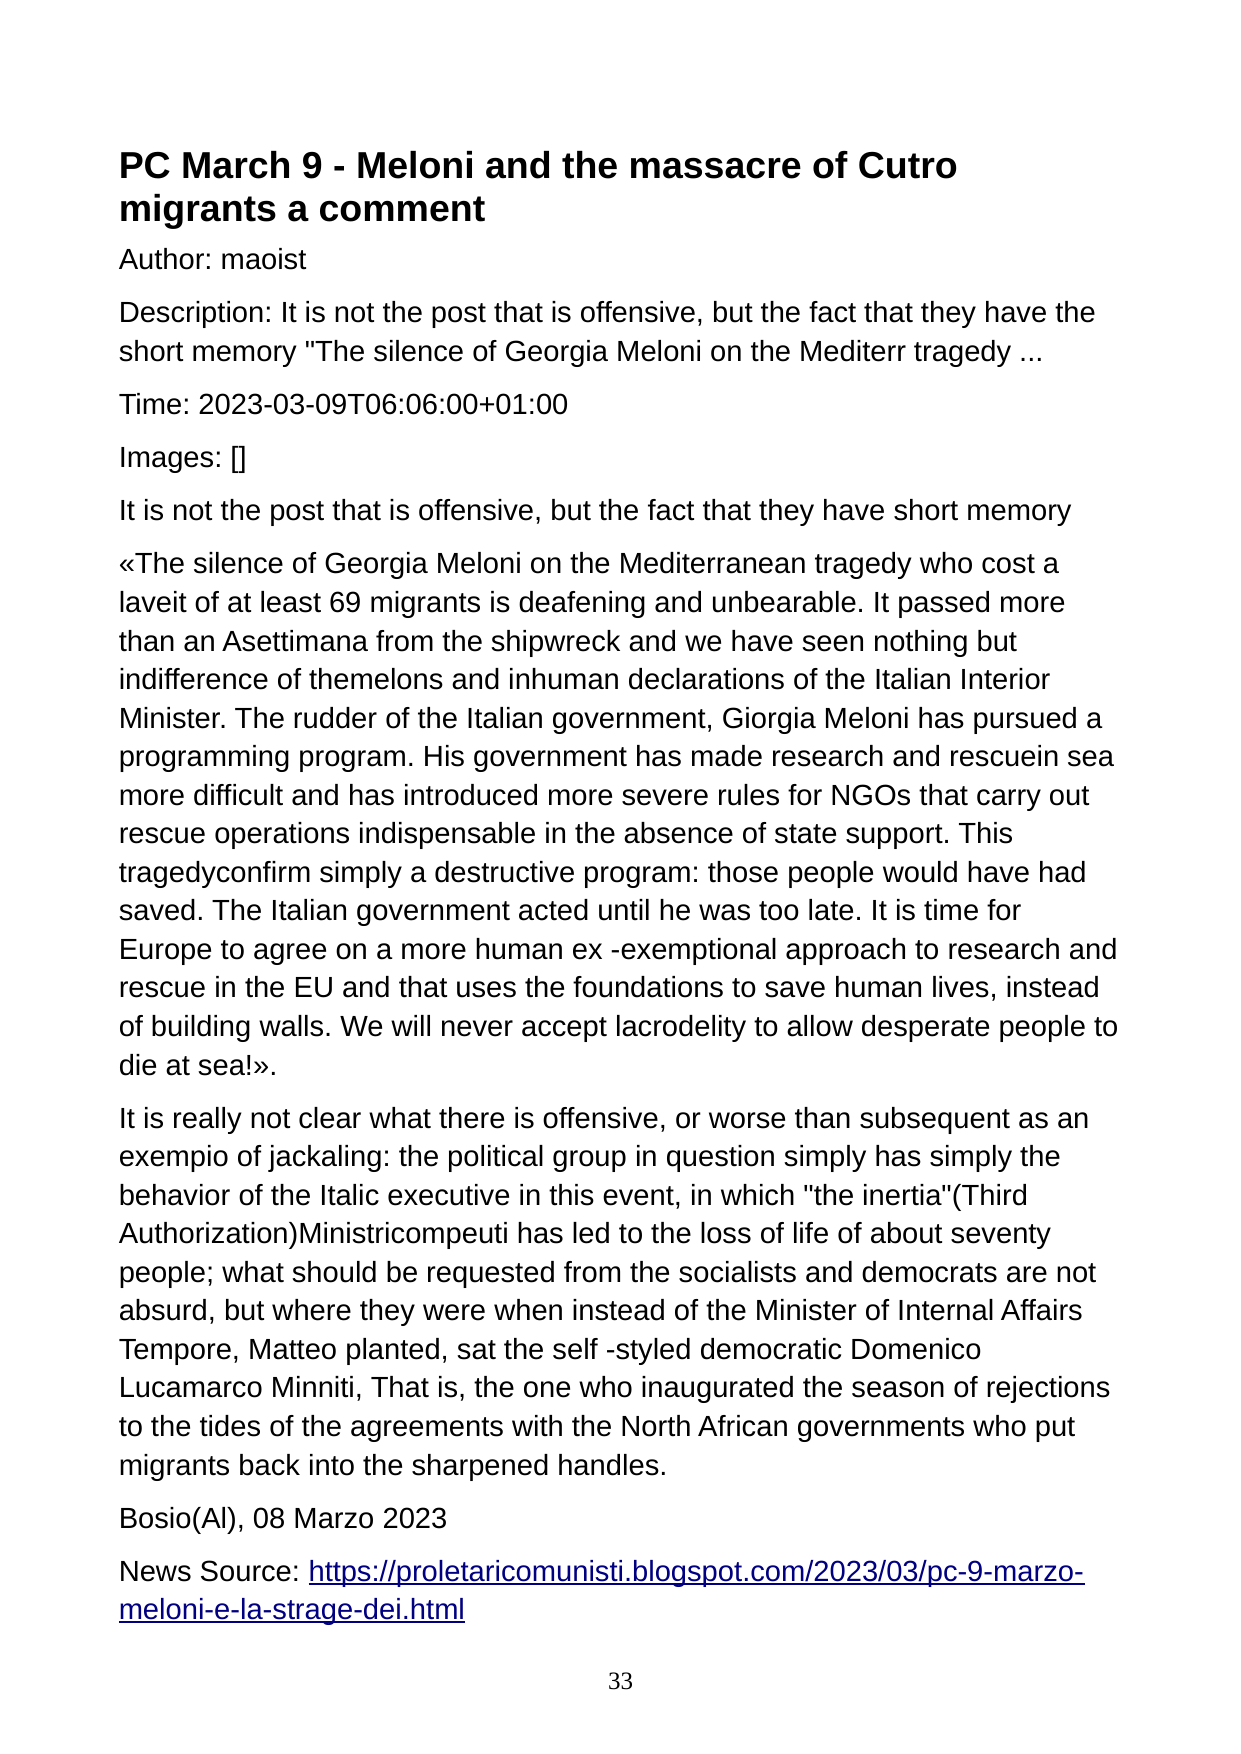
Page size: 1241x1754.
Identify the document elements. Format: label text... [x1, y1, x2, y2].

text Description: It is not the post that is offensive, but the fact that they have the short memory "The silence of Georgia Meloni on the Mediterr tragedy ... [118, 295, 1122, 367]
text It is not the post that is offensive, but the fact that they have short memory [118, 493, 1122, 527]
text Author: maoist [118, 242, 1122, 276]
text Images: [] [118, 440, 1122, 474]
text Time: 2023-03-09T06:06:00+01:00 [118, 387, 1122, 421]
text Bosio(Al), 08 Marzo 2023 [118, 1501, 1122, 1534]
text It is really not clear what there is offensive, or worse than subsequent as an exempio of jackaling: the political group in question simply has simply the behavior of the Italic executive in this event, in which "the inertia"(Third Authorization)Ministricompeuti has led to the loss of life of about seventy people; what should be requested from the socialists and democrats are not absurd, but where they were when instead of the Minister of Internal Affairs Tempore, Matteo planted, sat the self -styled democratic Domenico Lucamarco Minniti, That is, the one who inaugurated the season of rejections to the tides of the agreements with the North African governments who put migrants back into the sharpened handles. [118, 1101, 1122, 1481]
text News Source: https://proletaricomunisti.blogspot.com/2023/03/pc-9-marzo-meloni-e-la-strage-dei.html [118, 1554, 1122, 1626]
text «The silence of Georgia Meloni on the Mediterranean tragedy who cost a laveit of at least 69 migrants is deafening and unbearable. It passed more than an Asettimana from the shipwreck and we have seen nothing but indifference of themelons and inhuman declarations of the Italian Interior Minister. The rudder of the Italian government, Giorgia Meloni has pursued a programming program. His government has made research and rescuein sea more difficult and has introduced more severe rules for NGOs that carry out rescue operations indispensable in the absence of state support. This tragedyconfirm simply a destructive program: those people would have had saved. The Italian government acted until he was too late. It is time for Europe to agree on a more human ex -exemptional approach to research and rescue in the EU and that uses the foundations to save human lives, instead of building walls. We will never accept lacrodelity to allow desperate people to die at sea!». [118, 546, 1122, 1081]
subtitle PC March 9 - Meloni and the massacre of Cutro migrants a comment [118, 143, 1122, 230]
